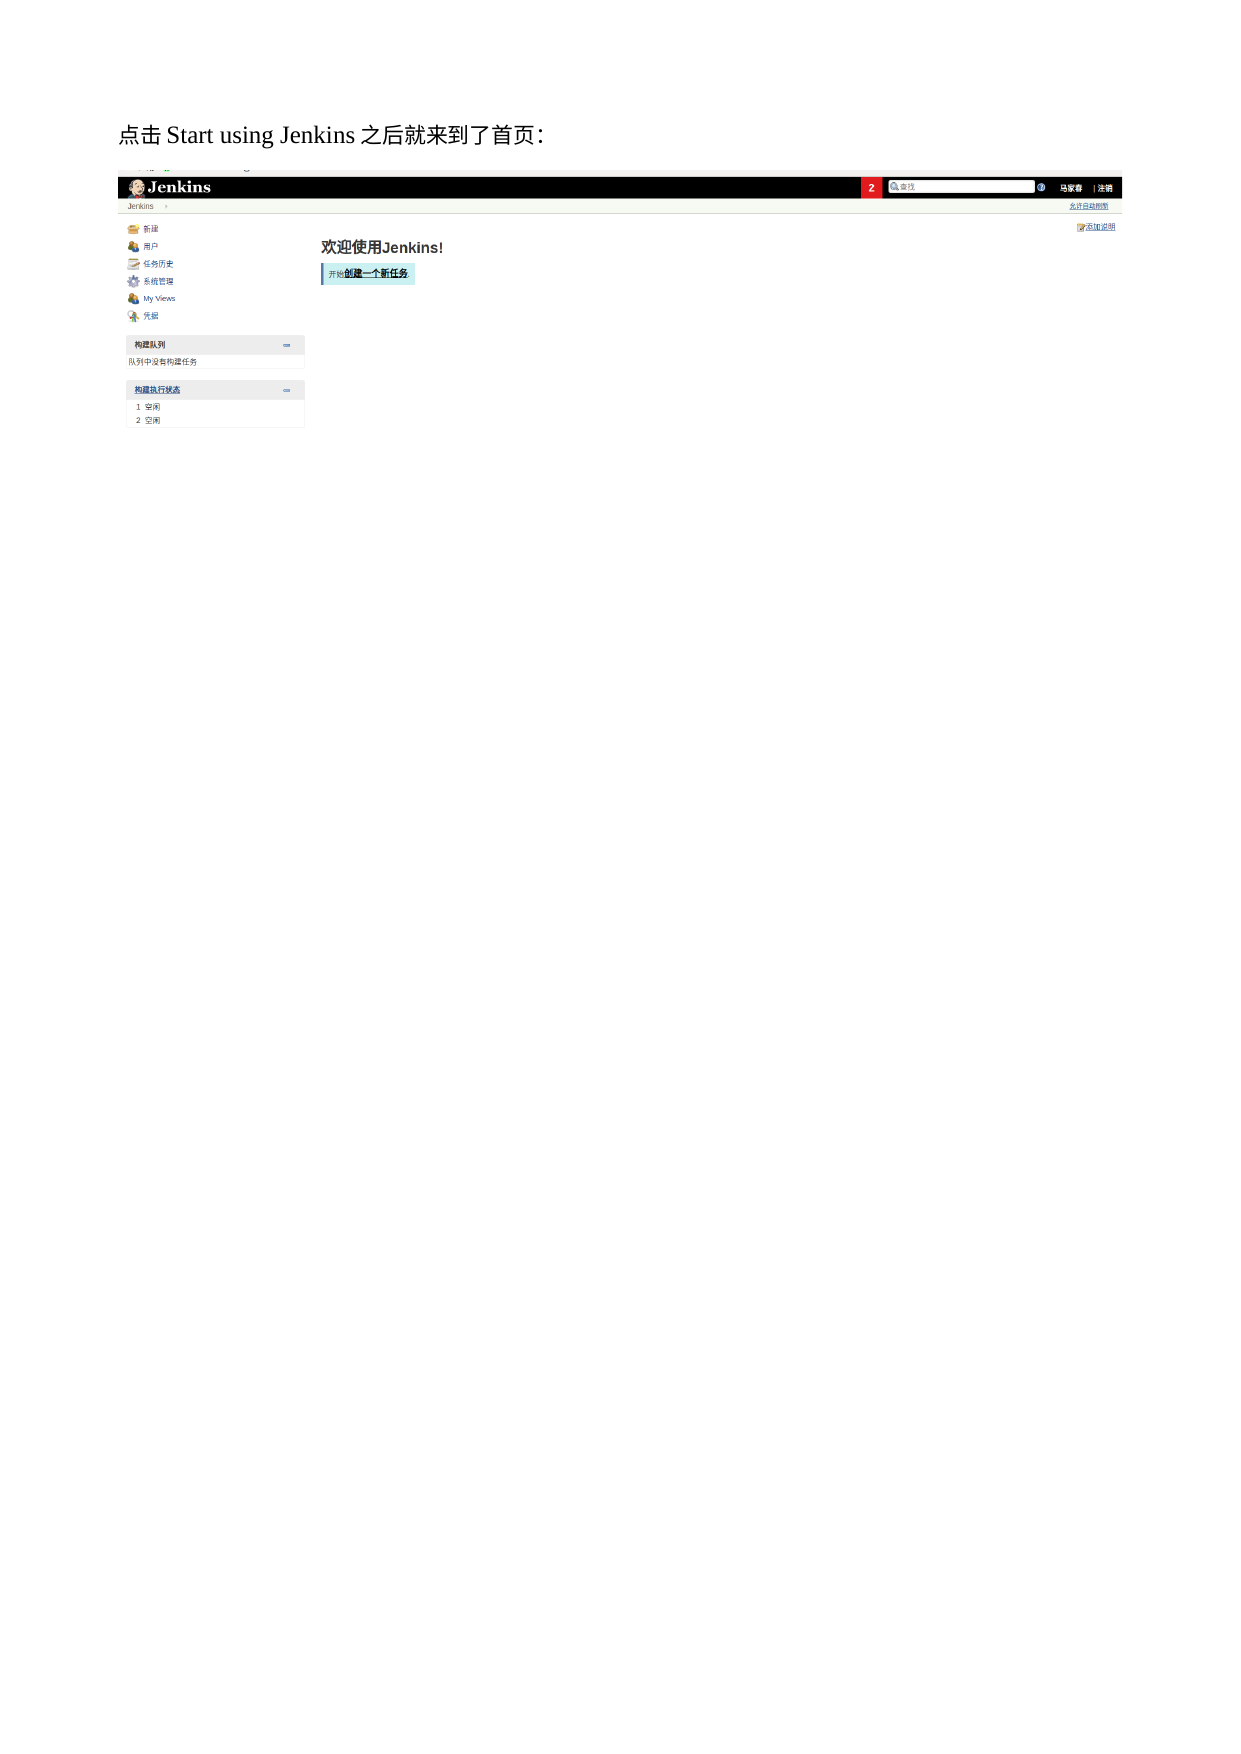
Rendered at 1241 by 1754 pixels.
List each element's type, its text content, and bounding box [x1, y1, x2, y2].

text 点击Start using Jenkins之后就来到了首页： [118, 118, 1122, 150]
picture [118, 170, 1123, 445]
